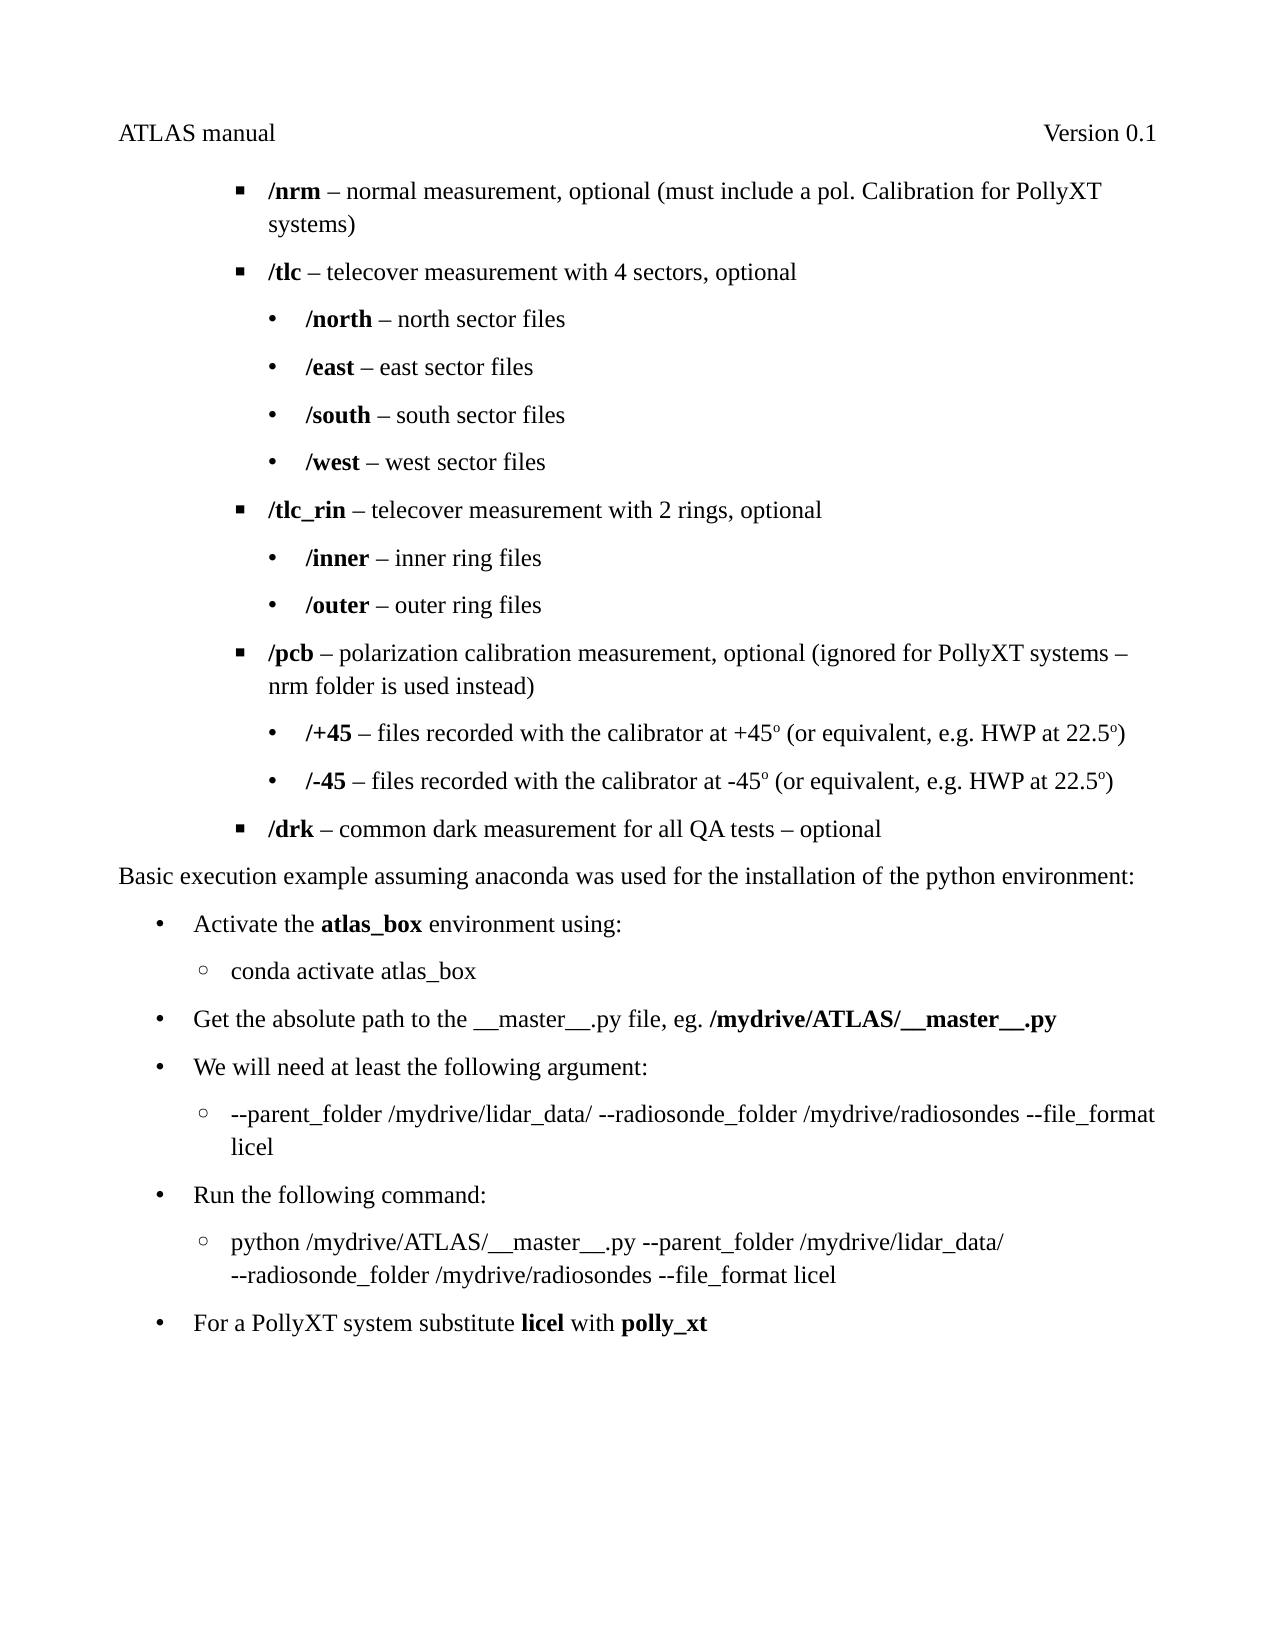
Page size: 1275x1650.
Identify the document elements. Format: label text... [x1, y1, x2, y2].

list /drk – common dark measurement for all QA tests – optional [231, 814, 1157, 842]
list /+45 – files recorded with the calibrator at +45o (or equivalent, e.g. HWP at 22.5o) [268, 718, 1157, 747]
list /south – south sector files [268, 400, 1157, 428]
list /nrm – normal measurement, optional (must include a pol. Calibration for PollyXT systems) [231, 176, 1157, 238]
list /north – north sector files [268, 304, 1157, 333]
list Run the following command: [156, 1180, 1157, 1209]
list /east – east sector files [268, 352, 1157, 381]
list /tlc_rin – telecover measurement with 2 rings, optional [231, 495, 1157, 524]
list Get the absolute path to the __master__.py file, eg. /mydrive/ATLAS/__master__.py [156, 1004, 1157, 1033]
list conda activate atlas_box [193, 956, 1157, 985]
text Basic execution example assuming anaconda was used for the installation of the python environment: [118, 861, 1157, 890]
list /tlc – telecover measurement with 4 sectors, optional [231, 257, 1157, 286]
list /outer – outer ring files [268, 590, 1157, 619]
list /pcb – polarization calibration measurement, optional (ignored for PollyXT systems – nrm folder is used instead) [231, 638, 1157, 699]
list /-45 – files recorded with the calibrator at -45o (or equivalent, e.g. HWP at 22.5o) [268, 766, 1157, 795]
list For a PollyXT system substitute licel with polly_xt [156, 1308, 1157, 1337]
list /west – west sector files [268, 447, 1157, 476]
list python /mydrive/ATLAS/__master__.py --parent_folder /mydrive/lidar_data/ --radiosonde_folder /mydrive/radiosondes --file_format licel [193, 1227, 1157, 1289]
list --parent_folder /mydrive/lidar_data/ --radiosonde_folder /mydrive/radiosondes --file_format licel [193, 1099, 1157, 1161]
list Activate the atlas_box environment using: [156, 909, 1157, 938]
list /inner – inner ring files [268, 543, 1157, 571]
list We will need at least the following argument: [156, 1052, 1157, 1080]
